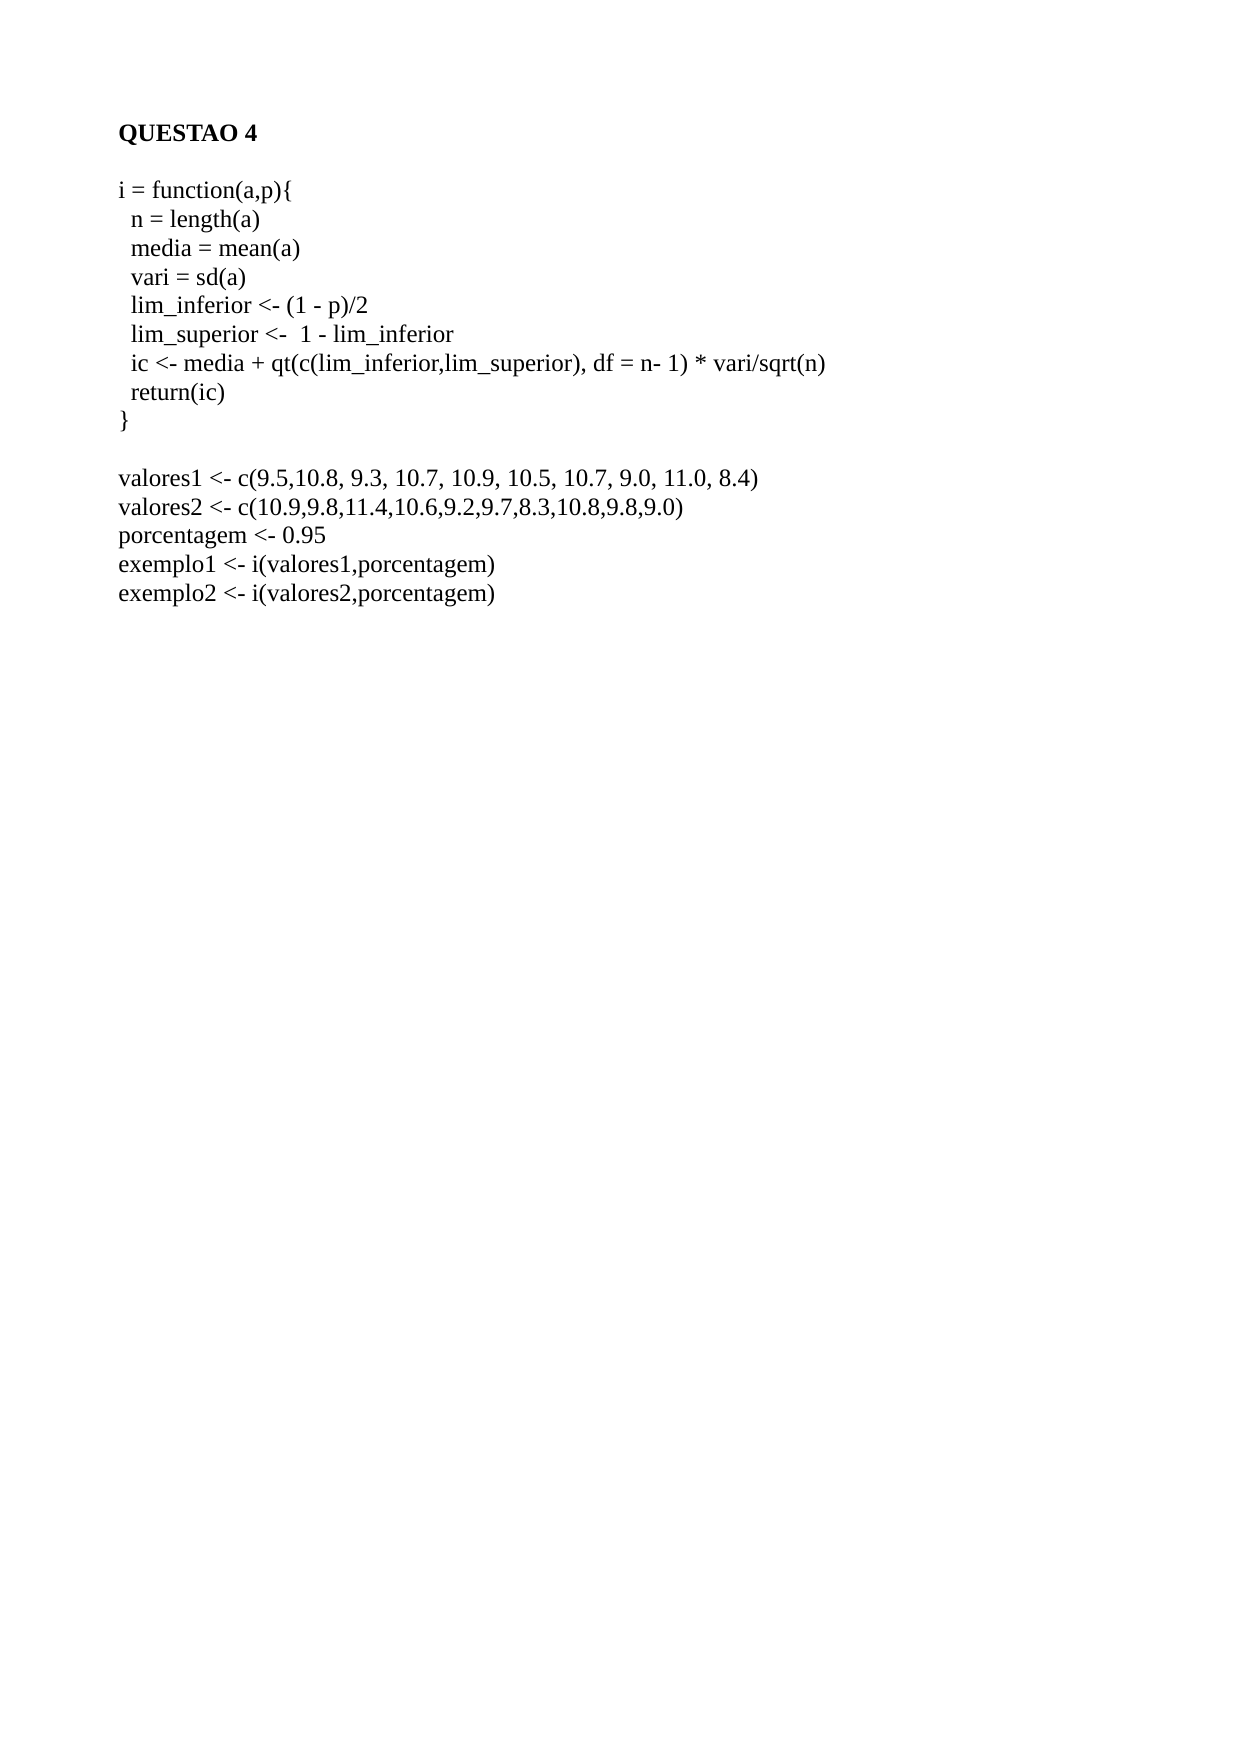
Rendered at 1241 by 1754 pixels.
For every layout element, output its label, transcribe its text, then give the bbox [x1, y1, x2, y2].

text exemplo1 <- i(valores1,porcentagem) [118, 549, 1122, 578]
text media = mean(a) [118, 233, 1122, 262]
text lim_inferior <- (1 - p)/2 [118, 291, 1122, 319]
text exemplo2 <- i(valores2,porcentagem) [118, 578, 1122, 607]
text return(ic) [118, 377, 1122, 406]
text vari = sd(a) [118, 262, 1122, 291]
text valores1 <- c(9.5,10.8, 9.3, 10.7, 10.9, 10.5, 10.7, 9.0, 11.0, 8.4) [118, 463, 1122, 492]
text ic <- media + qt(c(lim_inferior,lim_superior), df = n- 1) * vari/sqrt(n) [118, 348, 1122, 377]
text } [118, 406, 1122, 434]
text QUESTAO 4 [118, 118, 1122, 147]
text n = length(a) [118, 204, 1122, 233]
text lim_superior <- 1 - lim_inferior [118, 319, 1122, 348]
text i = function(a,p){ [118, 176, 1122, 204]
text porcentagem <- 0.95 [118, 521, 1122, 549]
text valores2 <- c(10.9,9.8,11.4,10.6,9.2,9.7,8.3,10.8,9.8,9.0) [118, 492, 1122, 521]
